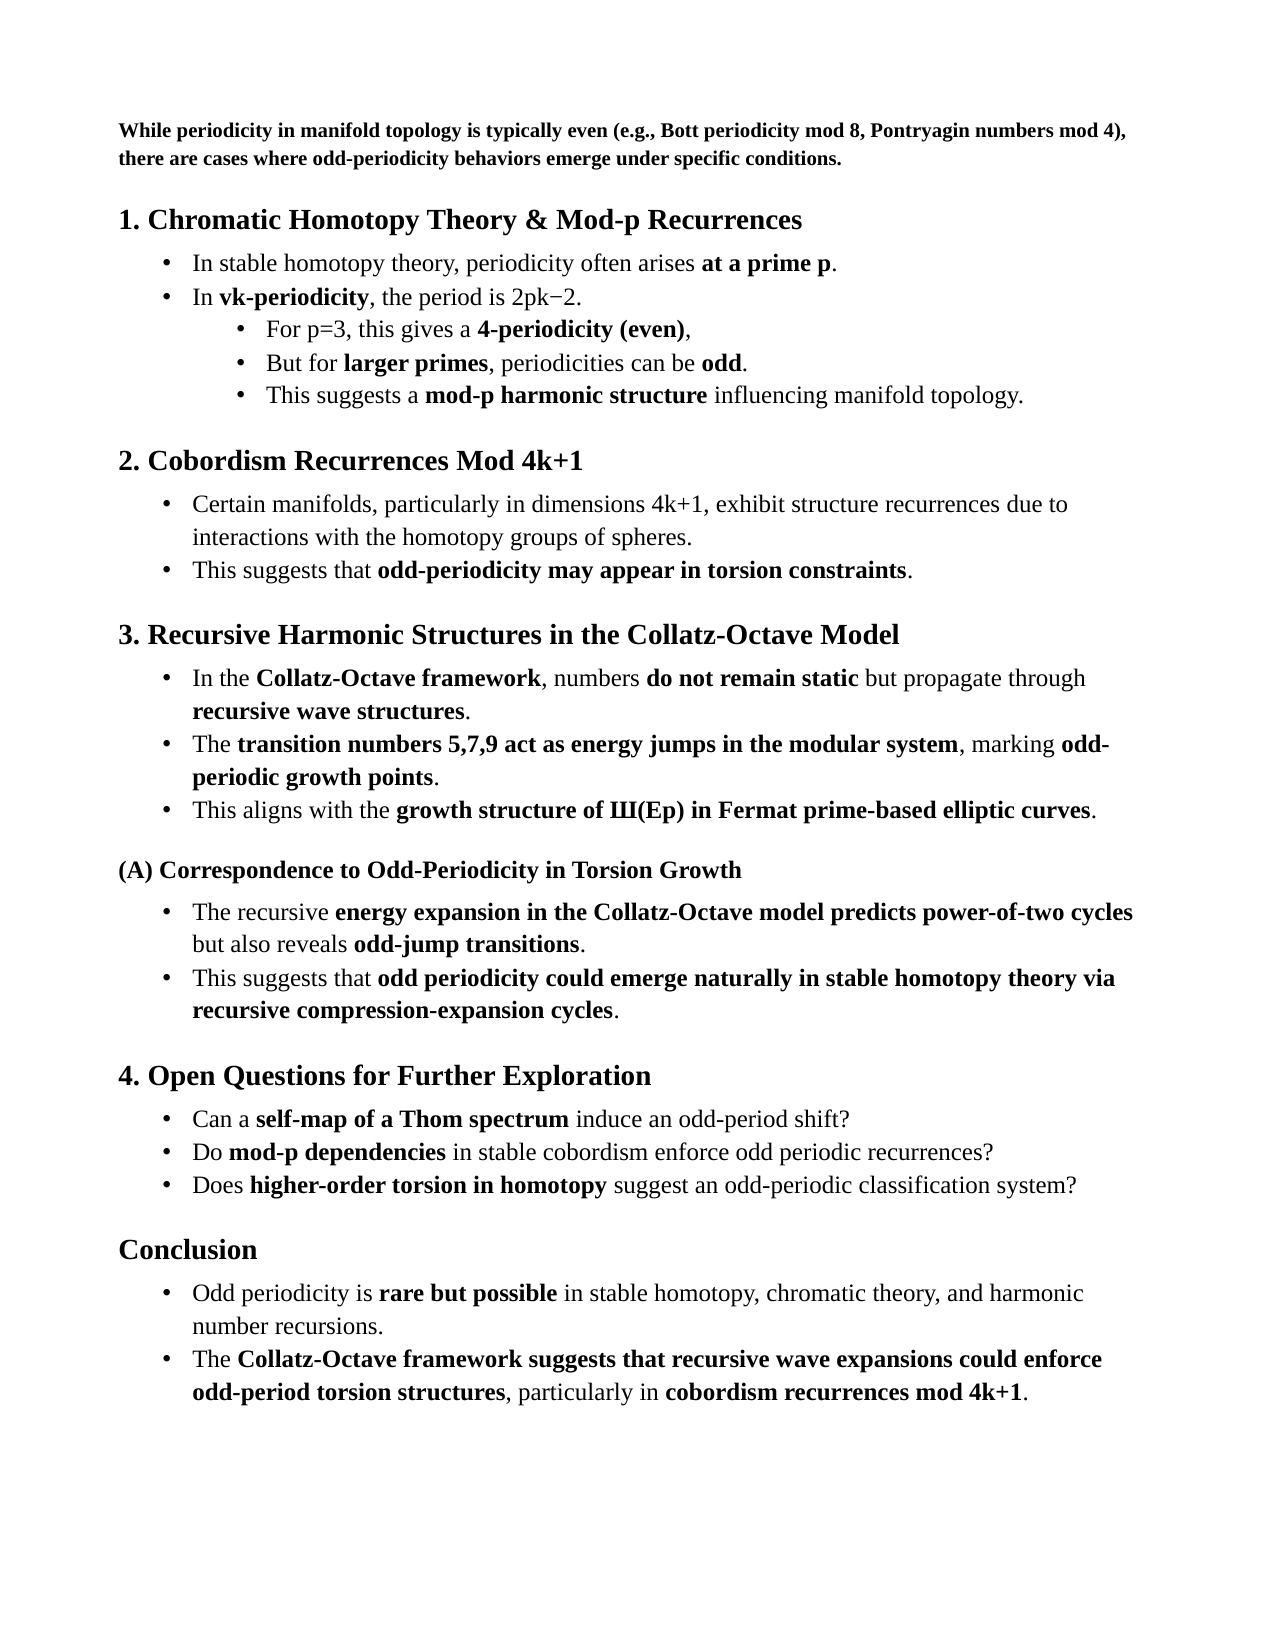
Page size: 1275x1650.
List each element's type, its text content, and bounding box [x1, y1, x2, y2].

list In the Collatz-Octave framework, numbers do not remain static but propagate through recursive wave structures. [162, 663, 1157, 725]
subtitle 3. Recursive Harmonic Structures in the Collatz-Octave Model [118, 617, 1157, 651]
text While periodicity in manifold topology is typically even (e.g., Bott periodicity mod 8, Pontryagin numbers mod 4), there are cases where odd-periodicity behaviors emerge under specific conditions. [118, 118, 1157, 170]
list This suggests a mod-p harmonic structure influencing manifold topology. [236, 381, 1157, 409]
list This aligns with the growth structure of Ш(Ep​) in Fermat prime-based elliptic curves. [162, 795, 1157, 824]
list The transition numbers 5,7,9 act as energy jumps in the modular system, marking odd-periodic growth points. [162, 729, 1157, 791]
list For p=3, this gives a 4-periodicity (even), [236, 314, 1157, 343]
subtitle (A) Correspondence to Odd-Periodicity in Torsion Growth [118, 855, 1157, 884]
subtitle 1. Chromatic Homotopy Theory & Mod-p Recurrences [118, 202, 1157, 236]
list This suggests that odd-periodicity may appear in torsion constraints. [162, 555, 1157, 584]
subtitle 4. Open Questions for Further Exploration [118, 1058, 1157, 1091]
list Certain manifolds, particularly in dimensions 4k+1, exhibit structure recurrences due to interactions with the homotopy groups of spheres. [162, 489, 1157, 551]
list Does higher-order torsion in homotopy suggest an odd-periodic classification system? [162, 1170, 1157, 1199]
list In stable homotopy theory, periodicity often arises at a prime p. [162, 248, 1157, 277]
list In vk​-periodicity, the period is 2pk−2. [162, 282, 1157, 310]
list The recursive energy expansion in the Collatz-Octave model predicts power-of-two cycles but also reveals odd-jump transitions. [162, 897, 1157, 958]
subtitle Conclusion [118, 1232, 1157, 1266]
subtitle 2. Cobordism Recurrences Mod 4k+1 [118, 443, 1157, 476]
list Can a self-map of a Thom spectrum induce an odd-period shift? [162, 1104, 1157, 1133]
list Do mod-p dependencies in stable cobordism enforce odd periodic recurrences? [162, 1137, 1157, 1166]
list But for larger primes, periodicities can be odd. [236, 348, 1157, 376]
list The Collatz-Octave framework suggests that recursive wave expansions could enforce odd-period torsion structures, particularly in cobordism recurrences mod 4k+1. [162, 1344, 1157, 1406]
list This suggests that odd periodicity could emerge naturally in stable homotopy theory via recursive compression-expansion cycles. [162, 963, 1157, 1024]
list Odd periodicity is rare but possible in stable homotopy, chromatic theory, and harmonic number recursions. [162, 1278, 1157, 1340]
